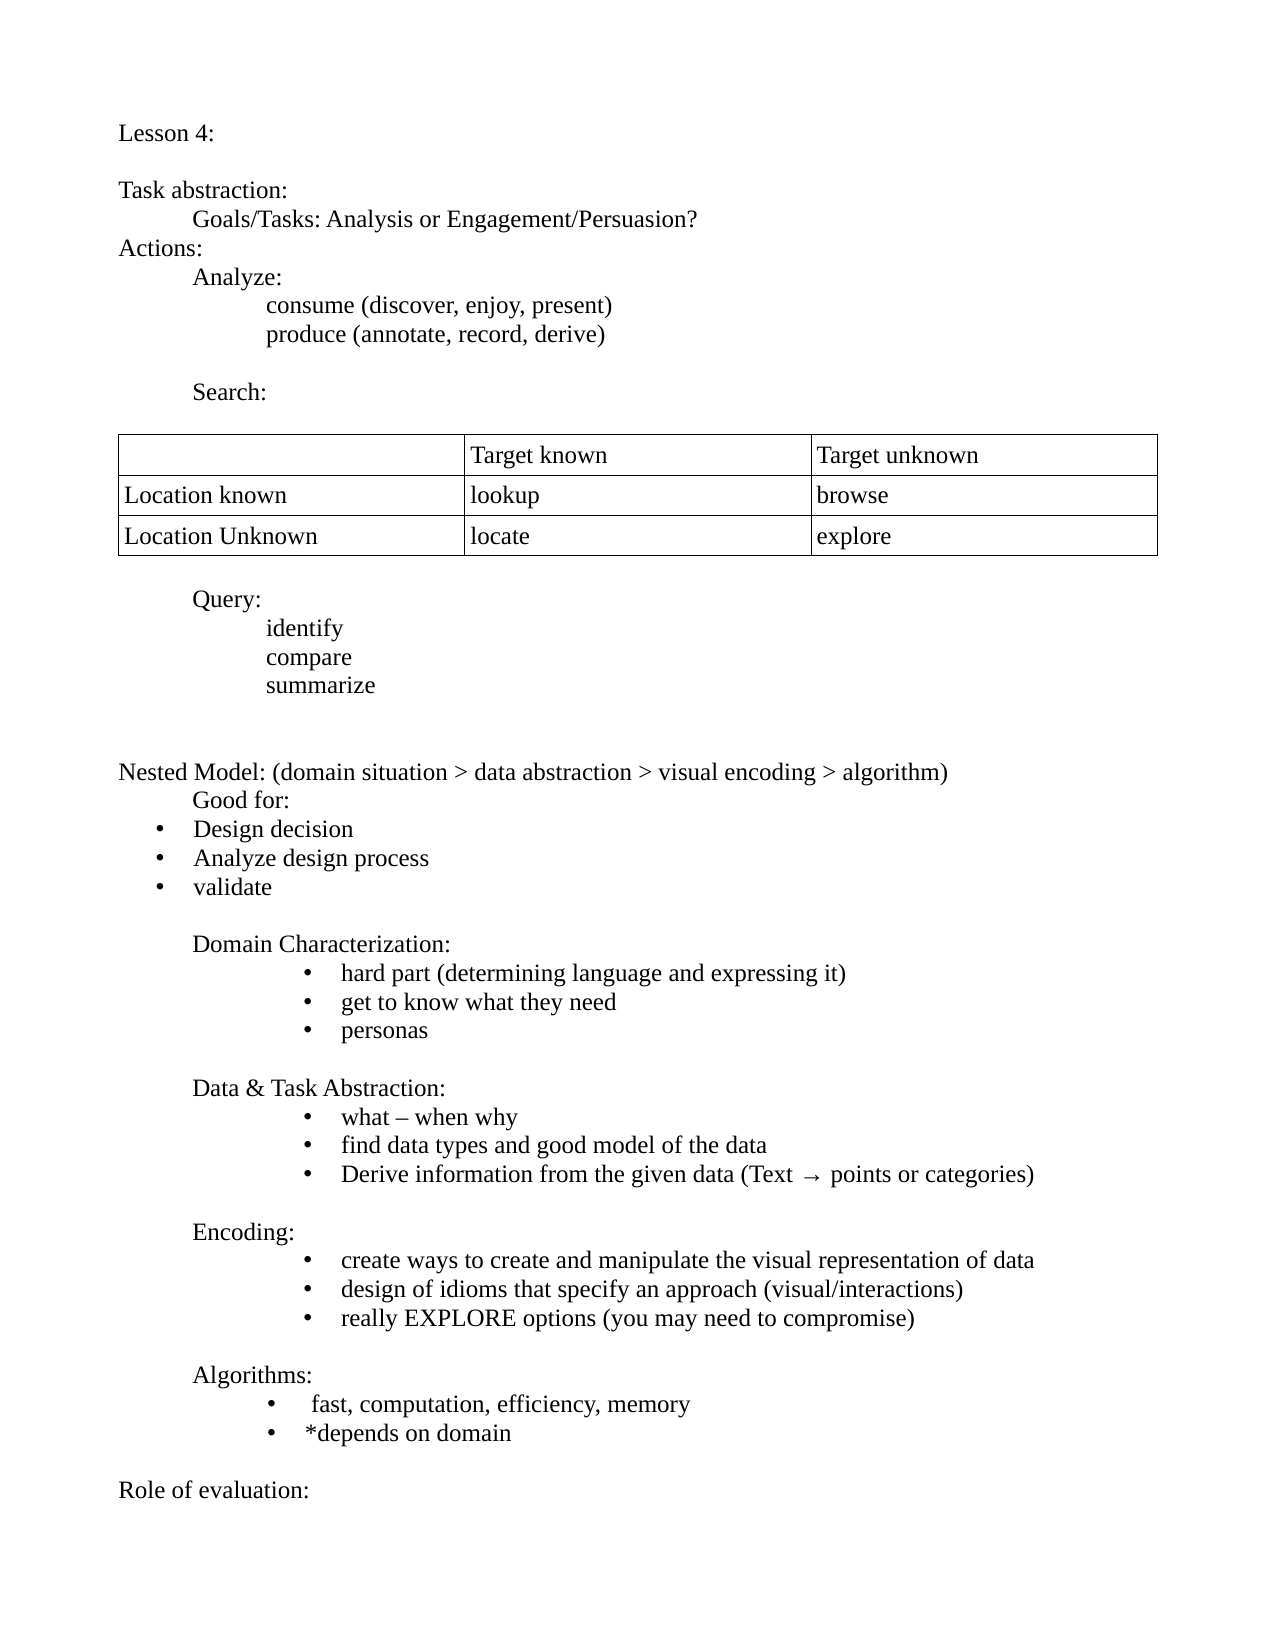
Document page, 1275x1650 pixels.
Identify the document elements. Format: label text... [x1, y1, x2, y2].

text Task abstraction: [118, 176, 1157, 204]
table_cell Location known [119, 476, 464, 515]
text Data & Task Abstraction: [118, 1073, 1157, 1102]
text Role of evaluation: [118, 1475, 1157, 1504]
text summarize [118, 670, 1157, 699]
table_cell explore [812, 516, 1157, 555]
list Derive information from the given data (Text → points or categories) [303, 1159, 1157, 1188]
table_header Target known [465, 435, 811, 475]
table_cell Location Unknown [119, 516, 464, 555]
text Algorithms: [118, 1360, 1157, 1389]
list personas [303, 1015, 1157, 1044]
text Actions: [118, 233, 1157, 262]
text Goals/Tasks: Analysis or Engagement/Persuasion? [118, 204, 1157, 233]
list fast, computation, efficiency, memory [267, 1389, 1157, 1418]
list Analyze design process [156, 843, 1157, 872]
text Analyze: [118, 262, 1157, 291]
list create ways to create and manipulate the visual representation of data [303, 1245, 1157, 1274]
table_cell lookup [465, 476, 811, 515]
text consume (discover, enjoy, present) [118, 291, 1157, 319]
table_cell locate [465, 516, 811, 555]
list *depends on domain [267, 1418, 1157, 1447]
text compare [118, 642, 1157, 670]
list find data types and good model of the data [303, 1130, 1157, 1159]
text Nested Model: (domain situation > data abstraction > visual encoding > algorithm) [118, 757, 1157, 785]
list what – when why [303, 1102, 1157, 1130]
list validate [156, 872, 1157, 900]
text identify [118, 613, 1157, 642]
text Good for: [118, 785, 1157, 814]
text Encoding: [118, 1217, 1157, 1245]
list really EXPLORE options (you may need to compromise) [303, 1303, 1157, 1332]
table_header Target unknown [812, 435, 1157, 475]
text produce (annotate, record, derive) [118, 319, 1157, 348]
list get to know what they need [303, 987, 1157, 1015]
text Search: [118, 377, 1157, 406]
text Lesson 4: [118, 118, 1157, 147]
text Query: [118, 584, 1157, 613]
list design of idioms that specify an approach (visual/interactions) [303, 1274, 1157, 1303]
table_header [119, 435, 464, 475]
list hard part (determining language and expressing it) [303, 958, 1157, 987]
text Domain Characterization: [118, 929, 1157, 958]
table_cell browse [812, 476, 1157, 515]
list Design decision [156, 814, 1157, 843]
